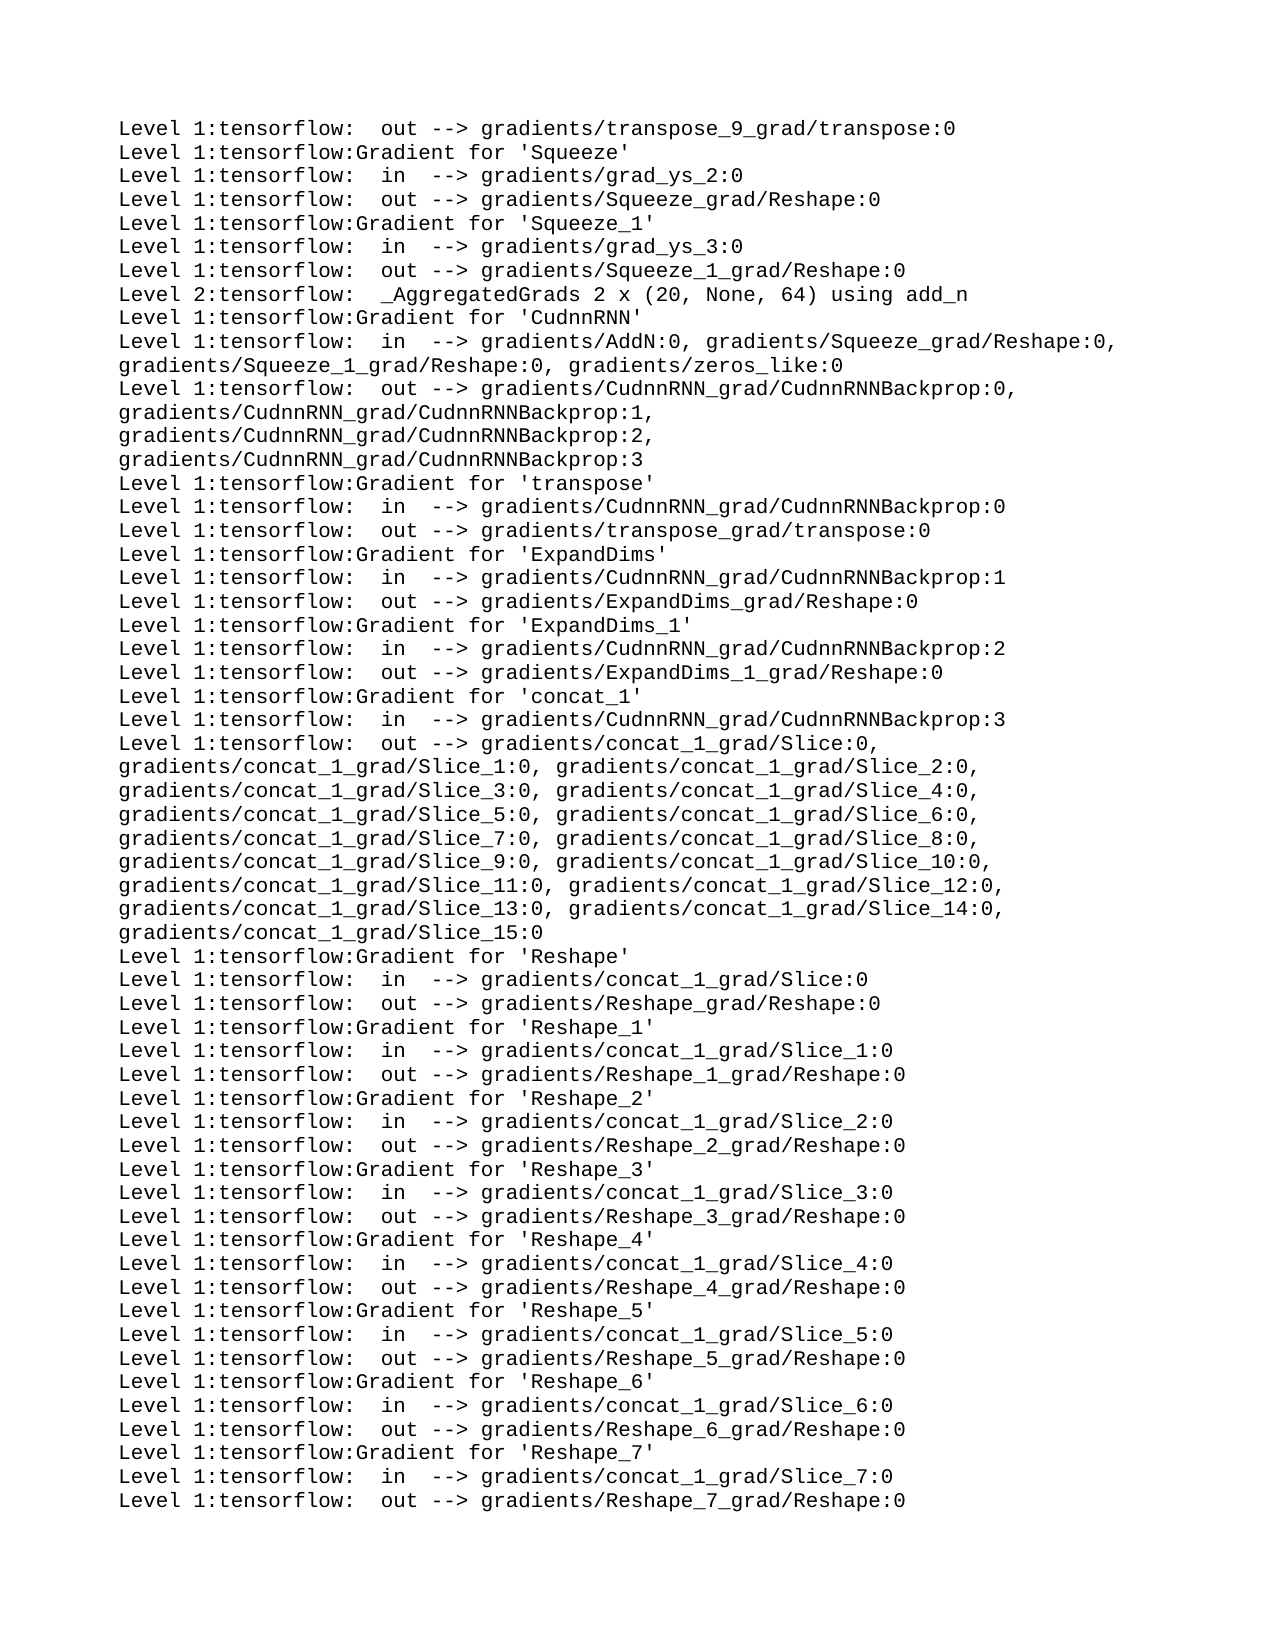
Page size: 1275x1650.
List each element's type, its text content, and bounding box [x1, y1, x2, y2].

text Level 1:tensorflow:Gradient for 'Reshape_3' [118, 1158, 1157, 1182]
text Level 1:tensorflow:Gradient for 'transpose' [118, 473, 1157, 496]
text Level 1:tensorflow:Gradient for 'ExpandDims_1' [118, 615, 1157, 638]
text Level 1:tensorflow: out --> gradients/Reshape_2_grad/Reshape:0 [118, 1135, 1157, 1158]
text Level 1:tensorflow: in --> gradients/CudnnRNN_grad/CudnnRNNBackprop:0 [118, 496, 1157, 520]
text Level 1:tensorflow: out --> gradients/Reshape_6_grad/Reshape:0 [118, 1419, 1157, 1442]
text Level 1:tensorflow:Gradient for 'Reshape_6' [118, 1371, 1157, 1395]
text Level 1:tensorflow: in --> gradients/concat_1_grad/Slice_5:0 [118, 1324, 1157, 1348]
text Level 1:tensorflow: in --> gradients/concat_1_grad/Slice:0 [118, 969, 1157, 993]
text Level 1:tensorflow: in --> gradients/CudnnRNN_grad/CudnnRNNBackprop:2 [118, 638, 1157, 662]
text Level 1:tensorflow:Gradient for 'Reshape_4' [118, 1229, 1157, 1253]
text Level 1:tensorflow:Gradient for 'Reshape' [118, 946, 1157, 969]
text Level 1:tensorflow: in --> gradients/concat_1_grad/Slice_6:0 [118, 1395, 1157, 1419]
text Level 1:tensorflow:Gradient for 'Reshape_1' [118, 1017, 1157, 1040]
text Level 1:tensorflow: out --> gradients/transpose_grad/transpose:0 [118, 520, 1157, 544]
text Level 1:tensorflow: in --> gradients/concat_1_grad/Slice_1:0 [118, 1040, 1157, 1064]
text Level 1:tensorflow:Gradient for 'Reshape_5' [118, 1300, 1157, 1324]
text Level 1:tensorflow: out --> gradients/Reshape_1_grad/Reshape:0 [118, 1064, 1157, 1088]
text Level 1:tensorflow: out --> gradients/Squeeze_grad/Reshape:0 [118, 189, 1157, 213]
text Level 1:tensorflow: in --> gradients/concat_1_grad/Slice_3:0 [118, 1182, 1157, 1206]
text Level 1:tensorflow:Gradient for 'Reshape_2' [118, 1088, 1157, 1111]
text Level 1:tensorflow:Gradient for 'concat_1' [118, 686, 1157, 709]
text Level 1:tensorflow: out --> gradients/ExpandDims_1_grad/Reshape:0 [118, 662, 1157, 686]
text Level 1:tensorflow: out --> gradients/Reshape_4_grad/Reshape:0 [118, 1277, 1157, 1300]
text Level 1:tensorflow: out --> gradients/Squeeze_1_grad/Reshape:0 [118, 260, 1157, 284]
text Level 1:tensorflow: out --> gradients/Reshape_5_grad/Reshape:0 [118, 1348, 1157, 1371]
text Level 1:tensorflow:Gradient for 'Squeeze_1' [118, 213, 1157, 236]
text Level 1:tensorflow: out --> gradients/ExpandDims_grad/Reshape:0 [118, 591, 1157, 615]
text Level 1:tensorflow: in --> gradients/concat_1_grad/Slice_2:0 [118, 1111, 1157, 1135]
text Level 1:tensorflow: out --> gradients/Reshape_7_grad/Reshape:0 [118, 1489, 1157, 1513]
text Level 1:tensorflow: in --> gradients/concat_1_grad/Slice_4:0 [118, 1253, 1157, 1277]
text Level 1:tensorflow: out --> gradients/Reshape_3_grad/Reshape:0 [118, 1206, 1157, 1229]
text Level 2:tensorflow: _AggregatedGrads 2 x (20, None, 64) using add_n [118, 284, 1157, 307]
text Level 1:tensorflow: out --> gradients/transpose_9_grad/transpose:0 [118, 118, 1157, 142]
text Level 1:tensorflow: in --> gradients/CudnnRNN_grad/CudnnRNNBackprop:3 [118, 709, 1157, 733]
text Level 1:tensorflow: in --> gradients/AddN:0, gradients/Squeeze_grad/Reshape:0, gradients/Squeeze_1_grad/Reshape:0, gradients/zeros_like:0 [118, 331, 1157, 378]
text Level 1:tensorflow: out --> gradients/CudnnRNN_grad/CudnnRNNBackprop:0, gradients/CudnnRNN_grad/CudnnRNNBackprop:1, gradients/CudnnRNN_grad/CudnnRNNBackprop:2, gradients/CudnnRNN_grad/CudnnRNNBackprop:3 [118, 378, 1157, 473]
text Level 1:tensorflow: in --> gradients/concat_1_grad/Slice_7:0 [118, 1466, 1157, 1489]
text Level 1:tensorflow: in --> gradients/grad_ys_2:0 [118, 165, 1157, 189]
text Level 1:tensorflow:Gradient for 'Squeeze' [118, 142, 1157, 165]
text Level 1:tensorflow:Gradient for 'ExpandDims' [118, 544, 1157, 567]
text Level 1:tensorflow:Gradient for 'CudnnRNN' [118, 307, 1157, 331]
text Level 1:tensorflow: in --> gradients/grad_ys_3:0 [118, 236, 1157, 260]
text Level 1:tensorflow: out --> gradients/concat_1_grad/Slice:0, gradients/concat_1_grad/Slice_1:0, gradients/concat_1_grad/Slice_2:0, gradients/concat_1_grad/Slice_3:0, gradients/concat_1_grad/Slice_4:0, gradients/concat_1_grad/Slice_5:0, gradients/concat_1_grad/Slice_6:0, gradients/concat_1_grad/Slice_7:0, gradients/concat_1_grad/Slice_8:0, gradients/concat_1_grad/Slice_9:0, gradients/concat_1_grad/Slice_10:0, gradients/concat_1_grad/Slice_11:0, gradients/concat_1_grad/Slice_12:0, gradients/concat_1_grad/Slice_13:0, gradients/concat_1_grad/Slice_14:0, gradients/concat_1_grad/Slice_15:0 [118, 733, 1157, 946]
text Level 1:tensorflow: in --> gradients/CudnnRNN_grad/CudnnRNNBackprop:1 [118, 567, 1157, 591]
text Level 1:tensorflow:Gradient for 'Reshape_7' [118, 1442, 1157, 1466]
text Level 1:tensorflow: out --> gradients/Reshape_grad/Reshape:0 [118, 993, 1157, 1017]
